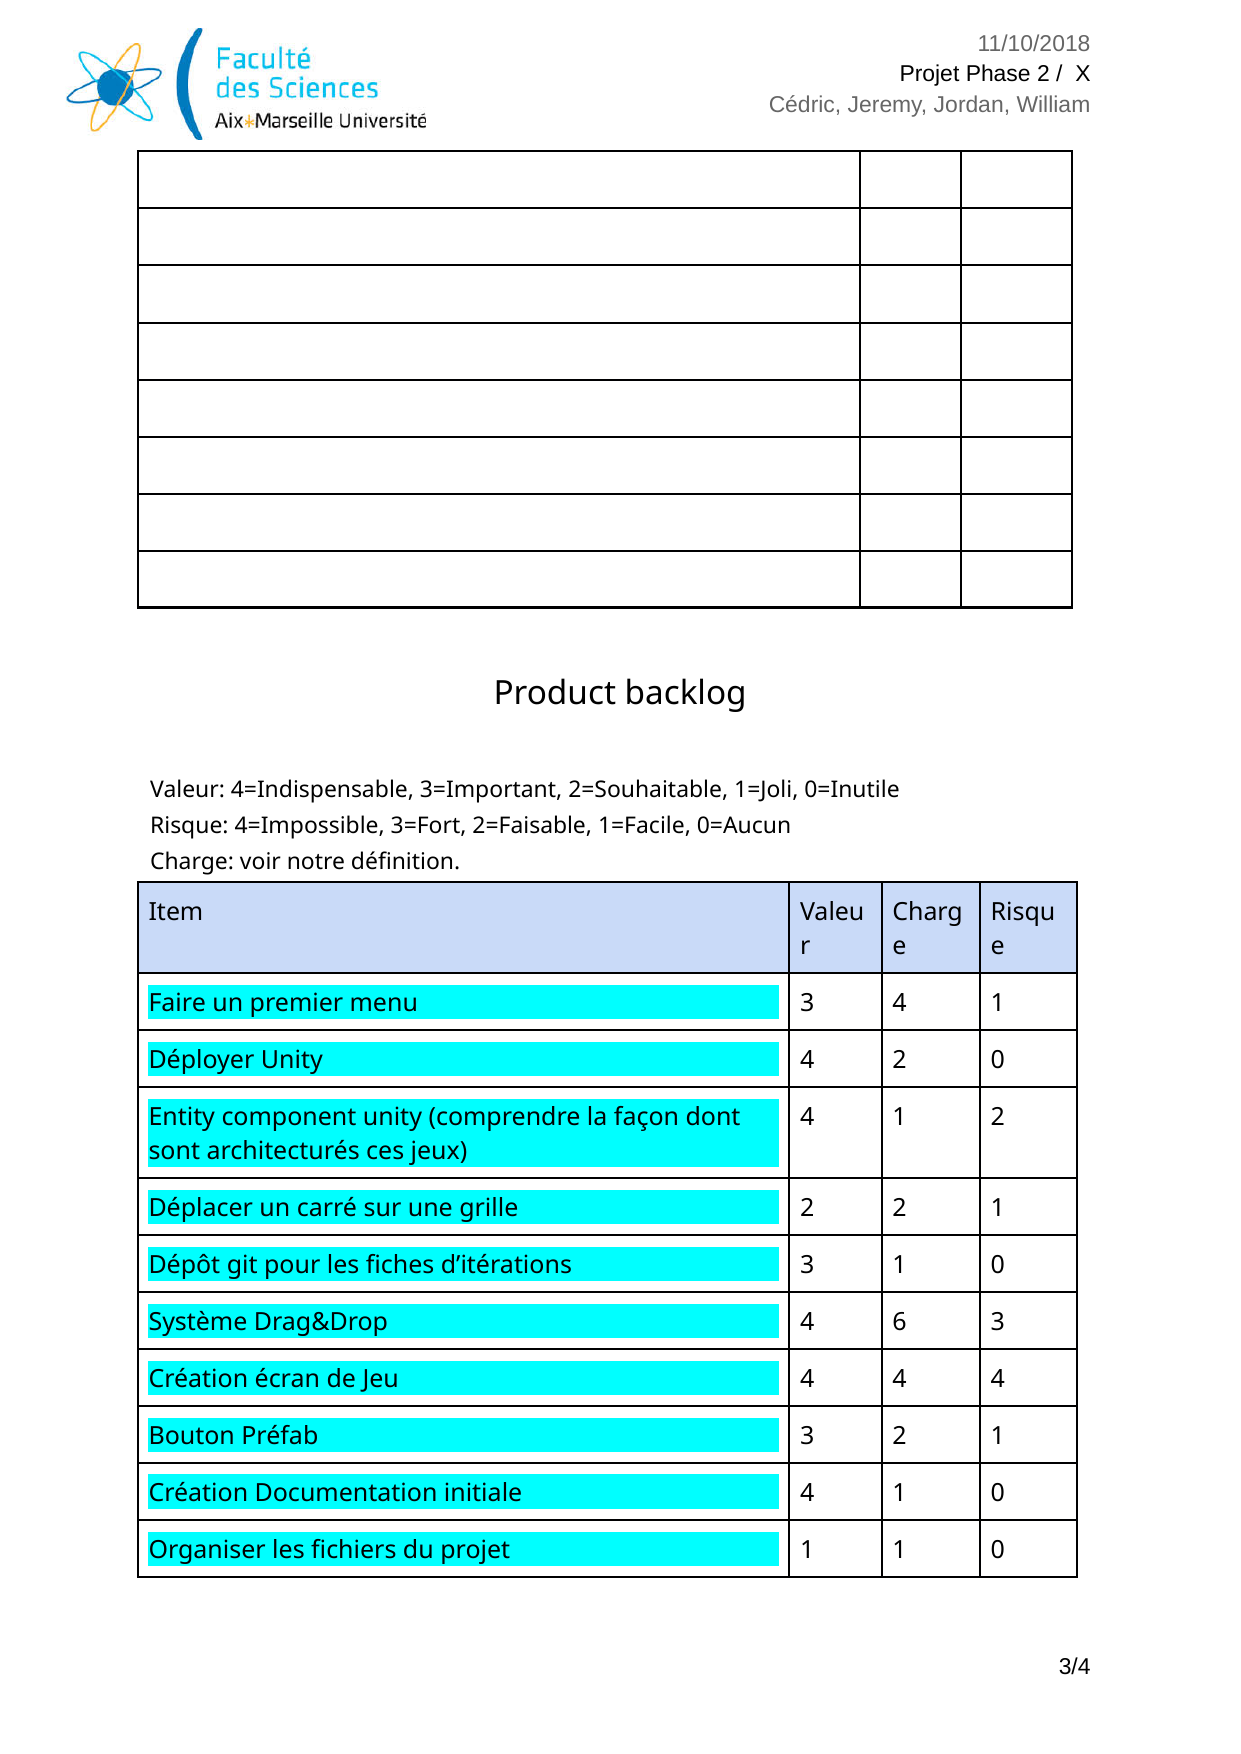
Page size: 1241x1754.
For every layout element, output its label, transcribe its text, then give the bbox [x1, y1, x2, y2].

table_header Charge [883, 883, 979, 972]
table_cell [962, 209, 1071, 264]
table_cell 3 [790, 974, 881, 1029]
table_cell [861, 266, 960, 322]
table_cell [861, 209, 960, 264]
table_cell 1 [883, 1464, 979, 1519]
table_cell [139, 438, 859, 492]
table_cell Entity component unity (comprendre la façon dont sont architecturés ces jeux) [139, 1088, 788, 1177]
picture [65, 28, 426, 140]
table_cell Création Documentation initiale [139, 1464, 788, 1519]
table_cell Bouton Préfab [139, 1407, 788, 1462]
table_header Risque [981, 883, 1076, 972]
table_cell [861, 324, 960, 378]
table_cell Dépôt git pour les fiches d’itérations [139, 1236, 788, 1291]
table_cell [139, 152, 859, 207]
table_cell 0 [981, 1031, 1076, 1086]
table_cell [139, 209, 859, 264]
table_cell 1 [981, 1179, 1076, 1234]
table_cell 2 [883, 1031, 979, 1086]
table_header Item [139, 883, 788, 972]
table_cell Création écran de Jeu [139, 1350, 788, 1405]
table_cell 3 [790, 1236, 881, 1291]
text Charge: voir notre définition. [150, 845, 1090, 876]
table_cell 0 [981, 1464, 1076, 1519]
table_cell 0 [981, 1236, 1076, 1291]
table_cell 4 [790, 1293, 881, 1348]
table_cell Organiser les fichiers du projet [139, 1521, 788, 1576]
table_cell [861, 438, 960, 492]
table_cell 1 [883, 1521, 979, 1576]
table_cell [962, 495, 1071, 549]
table_cell 0 [981, 1521, 1076, 1576]
table_cell 4 [790, 1088, 881, 1177]
table_cell 1 [883, 1236, 979, 1291]
table_header Valeur [790, 883, 881, 972]
table_cell 2 [790, 1179, 881, 1234]
table_cell Faire un premier menu [139, 974, 788, 1029]
text Risque: 4=Impossible, 3=Fort, 2=Faisable, 1=Facile, 0=Aucun [150, 809, 1090, 841]
table_cell 4 [883, 1350, 979, 1405]
table_cell [139, 381, 859, 436]
table_cell 2 [883, 1179, 979, 1234]
table_cell 1 [883, 1088, 979, 1177]
table_cell [861, 381, 960, 436]
text Product backlog [150, 669, 1090, 714]
table_cell 2 [883, 1407, 979, 1462]
table_cell [139, 495, 859, 549]
table_cell 4 [790, 1031, 881, 1086]
table_cell [861, 152, 960, 207]
table_cell [861, 495, 960, 549]
text Valeur: 4=Indispensable, 3=Important, 2=Souhaitable, 1=Joli, 0=Inutile [150, 773, 1090, 804]
table_cell 1 [981, 974, 1076, 1029]
table_cell Déplacer un carré sur une grille [139, 1179, 788, 1234]
table_cell [962, 438, 1071, 492]
table_cell 4 [981, 1350, 1076, 1405]
table_cell 3 [981, 1293, 1076, 1348]
table_cell 1 [981, 1407, 1076, 1462]
table_cell 6 [883, 1293, 979, 1348]
table_cell Système Drag&Drop [139, 1293, 788, 1348]
table_cell [962, 324, 1071, 378]
table_cell [139, 324, 859, 378]
table_cell Déployer Unity [139, 1031, 788, 1086]
table_cell 3 [790, 1407, 881, 1462]
table_cell 4 [883, 974, 979, 1029]
table_cell [139, 266, 859, 322]
table_cell [962, 381, 1071, 436]
table_cell [962, 266, 1071, 322]
table_cell 1 [790, 1521, 881, 1576]
table_cell 2 [981, 1088, 1076, 1177]
table_cell [861, 552, 960, 606]
table_cell [139, 552, 859, 606]
table_cell 4 [790, 1464, 881, 1519]
table_cell [962, 152, 1071, 207]
table_cell 4 [790, 1350, 881, 1405]
table_cell [962, 552, 1071, 606]
